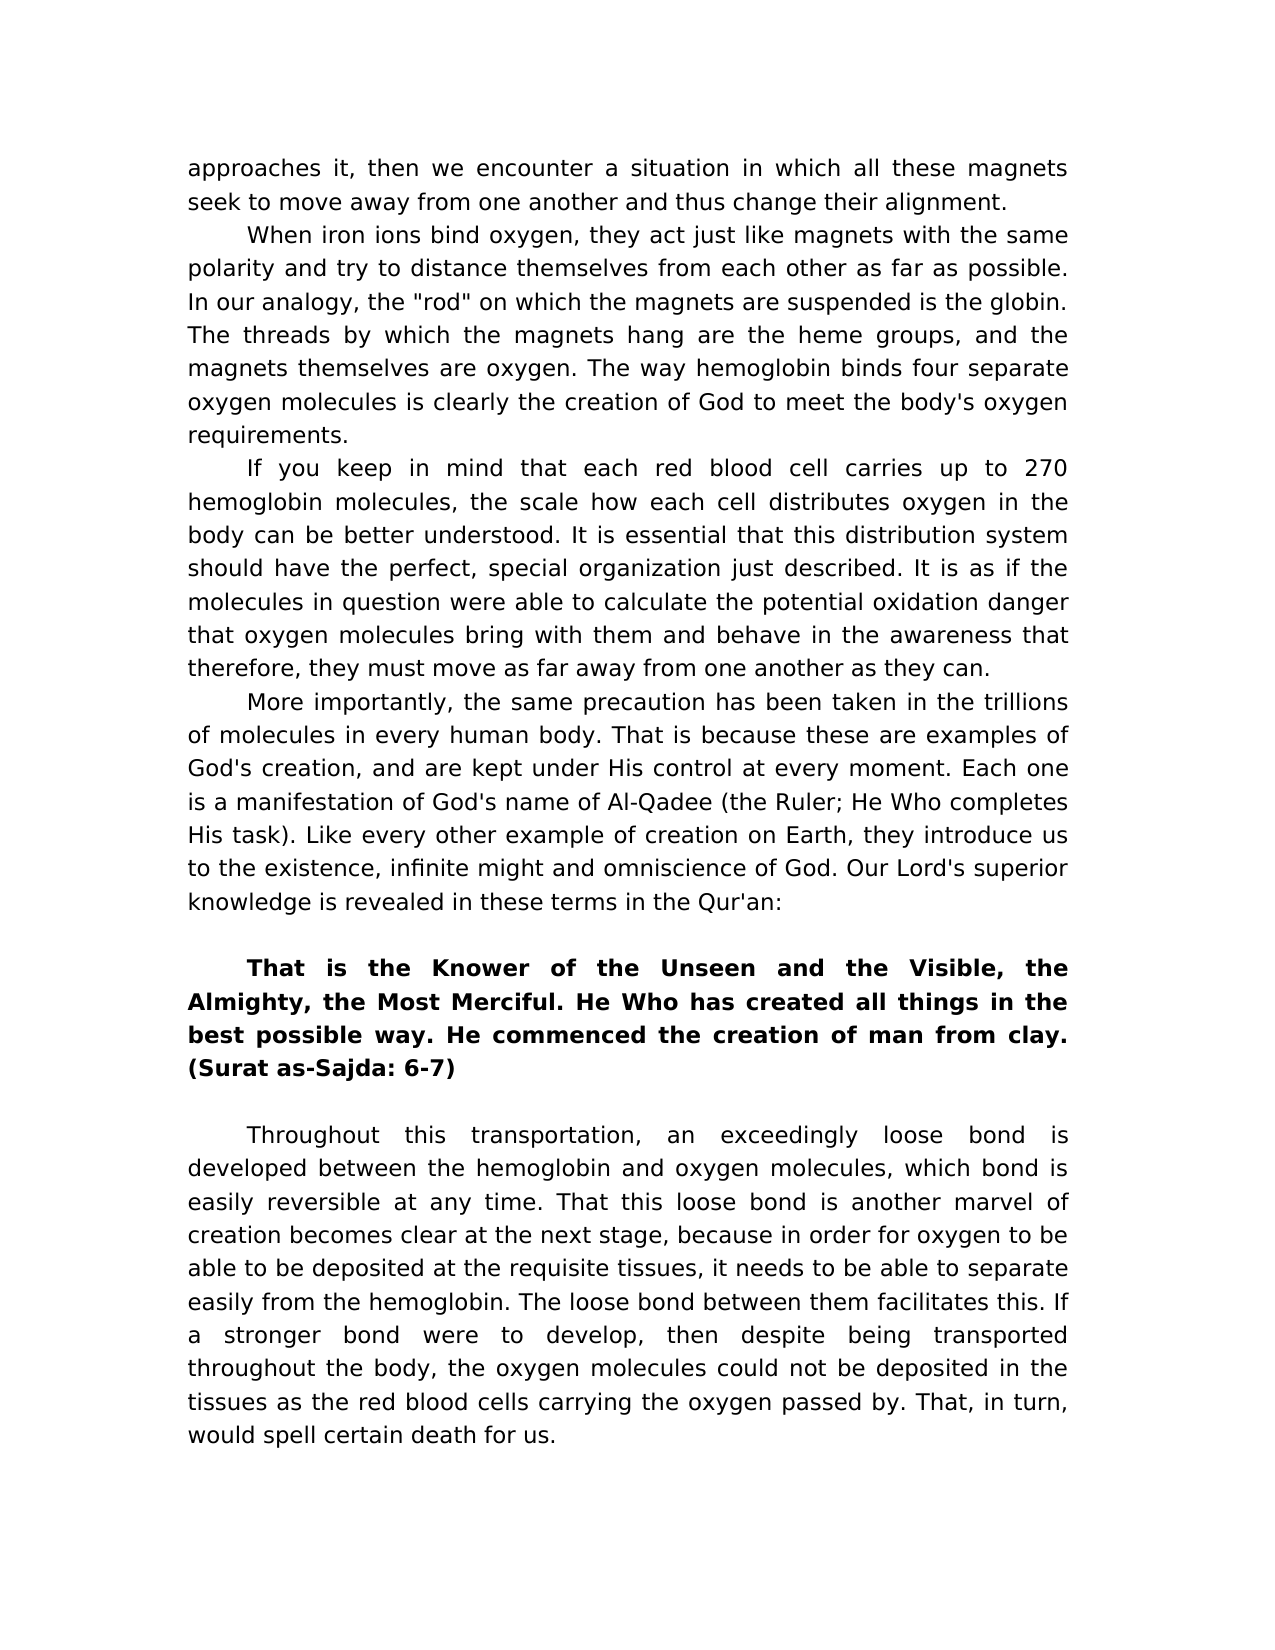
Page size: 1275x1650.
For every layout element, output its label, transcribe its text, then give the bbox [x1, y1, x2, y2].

text More importantly, the same precaution has been taken in the trillions of molecules in every human body. That is because these are examples of God's creation, and are kept under His control at every moment. Each one is a manifestation of God's name of Al-Qadee (the Ruler; He Who completes His task). Like every other example of creation on Earth, they introduce us to the existence, infinite might and omniscience of God. Our Lord's superior knowledge is revealed in these terms in the Qur'an: [187, 683, 1070, 917]
text That is the Knower of the Unseen and the Visible, the Almighty, the Most Merciful. He Who has created all things in the best possible way. He commenced the creation of man from clay. (Surat as-Sajda: 6-7) [187, 950, 1070, 1083]
text Throughout this transportation, an exceedingly loose bond is developed between the hemoglobin and oxygen molecules, which bond is easily reversible at any time. That this loose bond is another marvel of creation becomes clear at the next stage, because in order for oxygen to be able to be deposited at the requisite tissues, it needs to be able to separate easily from the hemoglobin. The loose bond between them facilitates this. If a stronger bond were to develop, then despite being transported throughout the body, the oxygen molecules could not be deposited in the tissues as the red blood cells carrying the oxygen passed by. That, in turn, would spell certain death for us. [187, 1117, 1070, 1450]
text When iron ions bind oxygen, they act just like magnets with the same polarity and try to distance themselves from each other as far as possible. In our analogy, the "rod" on which the magnets are suspended is the globin. The threads by which the magnets hang are the heme groups, and the magnets themselves are oxygen. The way hemoglobin binds four separate oxygen molecules is clearly the creation of God to meet the body's oxygen requirements. [187, 217, 1070, 450]
text If you keep in mind that each red blood cell carries up to 270 hemoglobin molecules, the scale how each cell distributes oxygen in the body can be better understood. It is essential that this distribution system should have the perfect, special organization just described. It is as if the molecules in question were able to calculate the potential oxidation danger that oxygen molecules bring with them and behave in the awareness that therefore, they must move as far away from one another as they can. [187, 450, 1070, 683]
text approaches it, then we encounter a situation in which all these magnets seek to move away from one another and thus change their alignment. [187, 150, 1070, 217]
